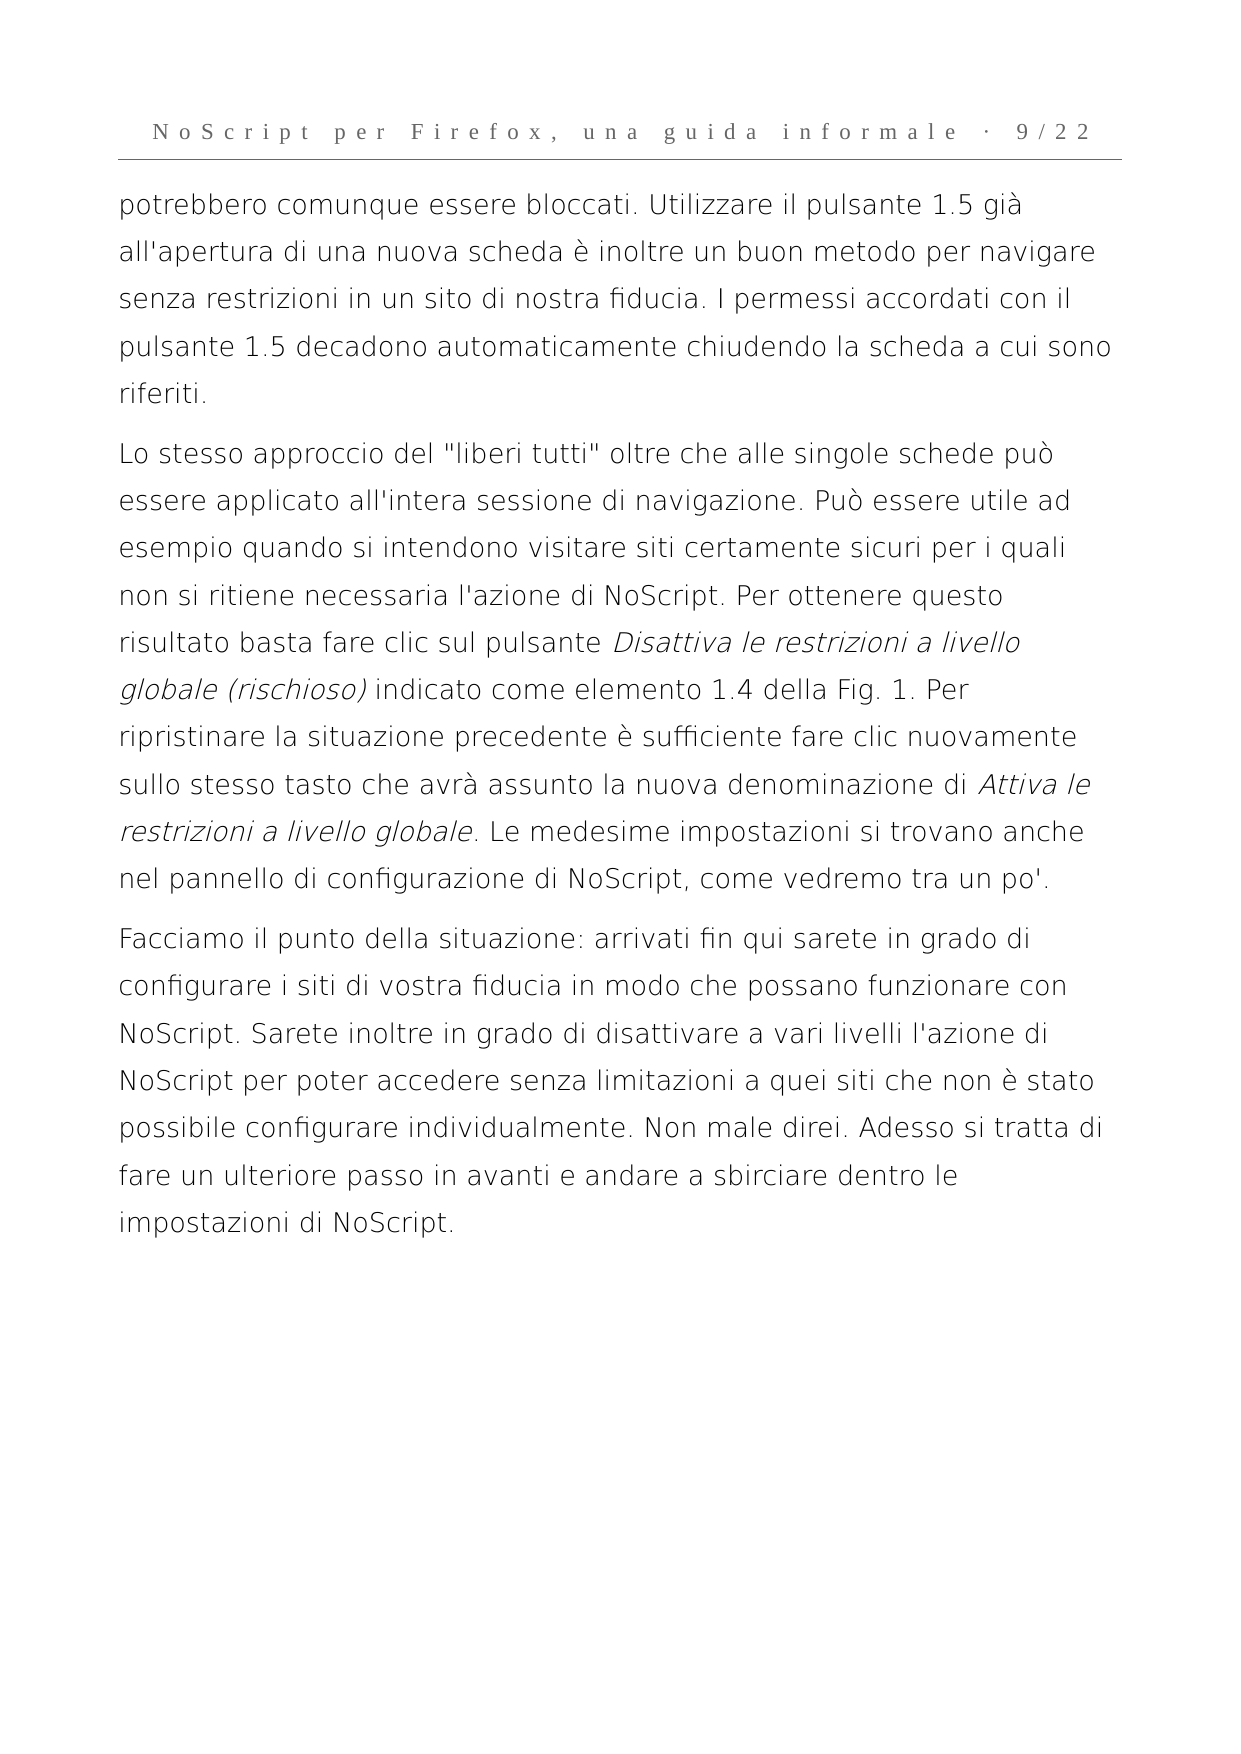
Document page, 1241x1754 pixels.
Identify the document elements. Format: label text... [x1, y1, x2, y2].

text Facciamo il punto della situazione: arrivati fin qui sarete in grado di configurare i siti di vostra fiducia in modo che possano funzionare con NoScript. Sarete inoltre in grado di disattivare a vari livelli l'azione di NoScript per poter accedere senza limitazioni a quei siti che non è stato possibile configurare individualmente. Non male direi. Adesso si tratta di fare un ulteriore passo in avanti e andare a sbirciare dentro le impostazioni di NoScript. [118, 923, 1122, 1239]
text potrebbero comunque essere bloccati. Utilizzare il pulsante 1.5 già all'apertura di una nuova scheda è inoltre un buon metodo per navigare senza restrizioni in un sito di nostra fiducia. I permessi accordati con il pulsante 1.5 decadono automaticamente chiudendo la scheda a cui sono riferiti. [118, 189, 1122, 410]
text Lo stesso approccio del "liberi tutti" oltre che alle singole schede può essere applicato all'intera sessione di navigazione. Può essere utile ad esempio quando si intendono visitare siti certamente sicuri per i quali non si ritiene necessaria l'azione di NoScript. Per ottenere questo risultato basta fare clic sul pulsante Disattiva le restrizioni a livello globale (rischioso) indicato come elemento 1.4 della Fig. 1. Per ripristinare la situazione precedente è sufficiente fare clic nuovamente sullo stesso tasto che avrà assunto la nuova denominazione di Attiva le restrizioni a livello globale. Le medesime impostazioni si trovano anche nel pannello di configurazione di NoScript, come vedremo tra un po'. [118, 438, 1122, 895]
